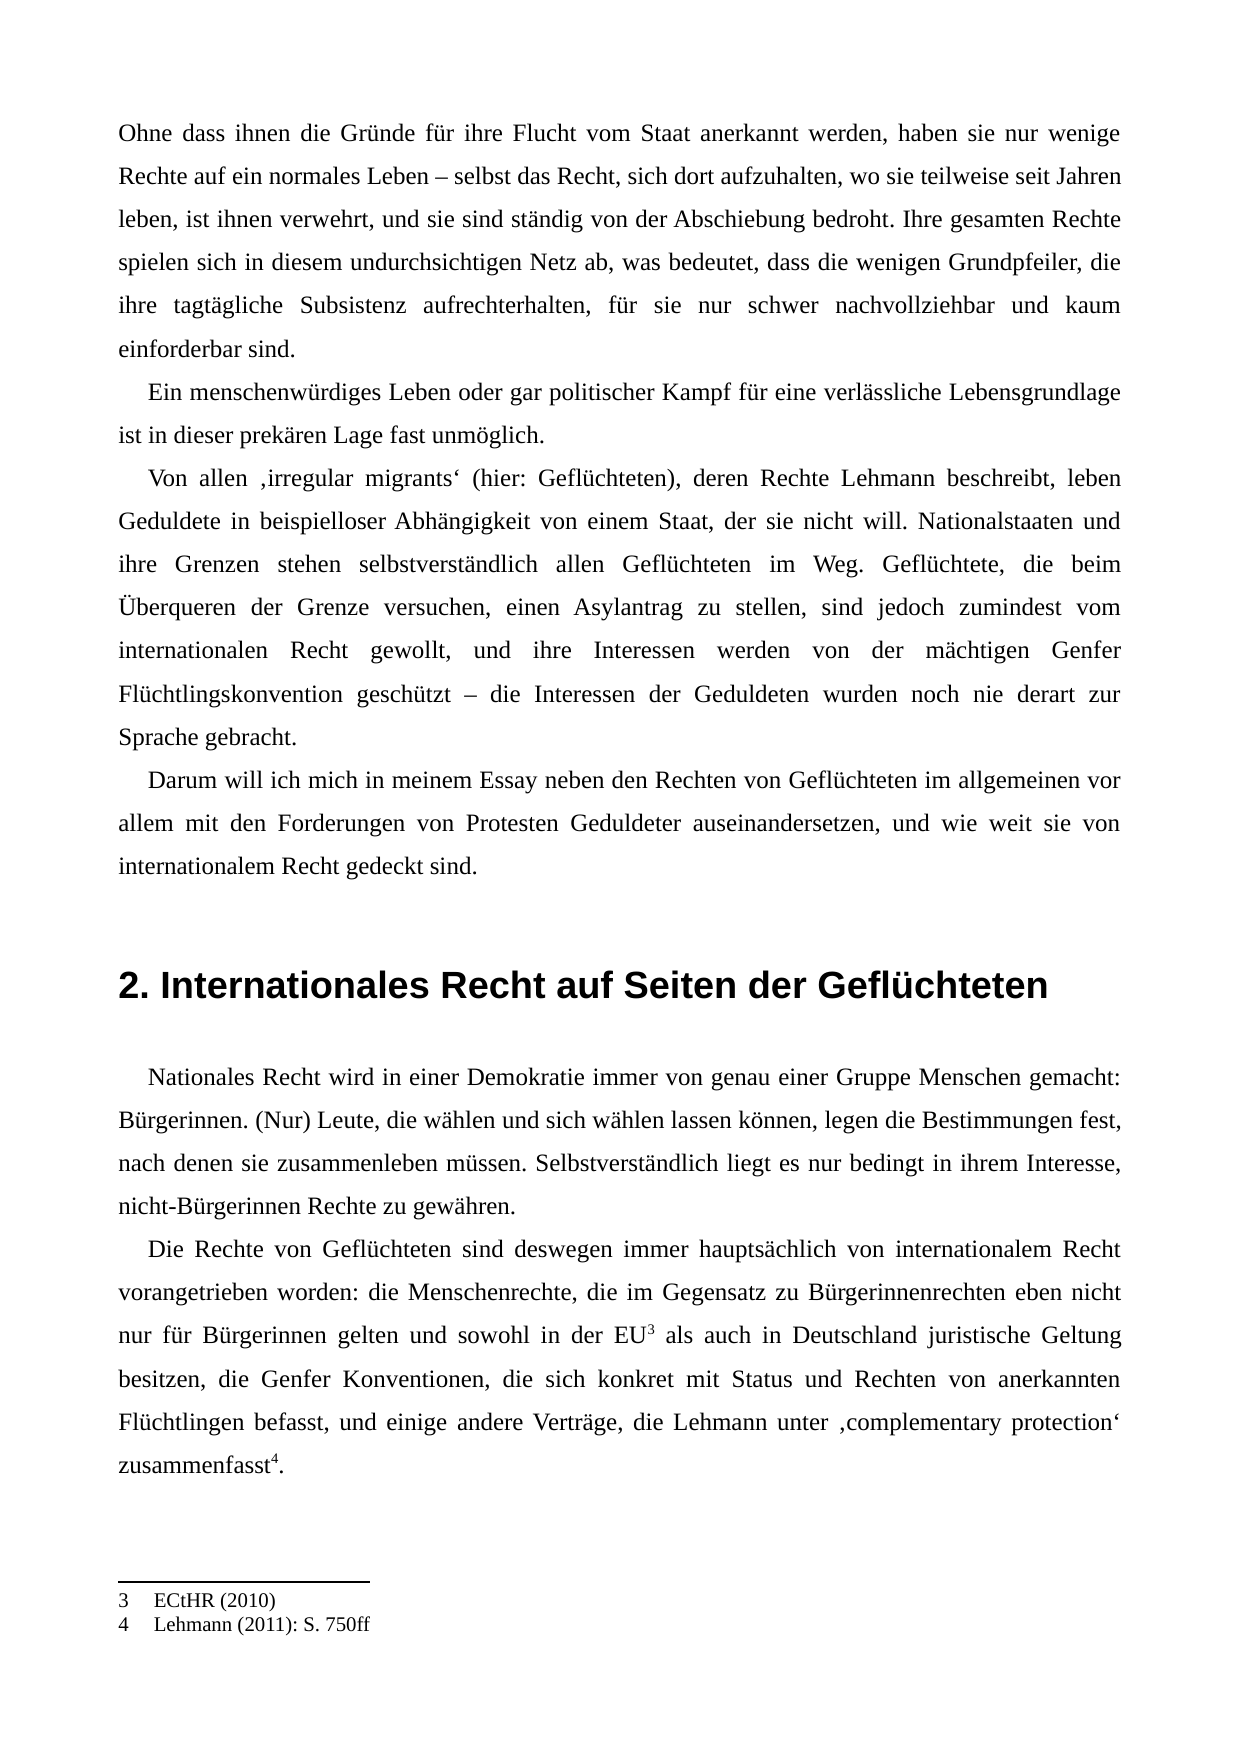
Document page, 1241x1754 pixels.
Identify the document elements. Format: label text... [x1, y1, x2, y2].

text Ein menschenwürdiges Leben oder gar politischer Kampf für eine verlässliche Lebensgrundlage ist in dieser prekären Lage fast unmöglich. [118, 377, 1122, 449]
text Von allen ‚irregular migrants‘ (hier: Geflüchteten), deren Rechte Lehmann beschreibt, leben Geduldete in beispielloser Abhängigkeit von einem Staat, der sie nicht will. Nationalstaaten und ihre Grenzen stehen selbstverständlich allen Geflüchteten im Weg. Geflüchtete, die beim Überqueren der Grenze versuchen, einen Asylantrag zu stellen, sind jedoch zumindest vom internationalen Recht gewollt, und ihre Interessen werden von der mächtigen Genfer Flüchtlingskonvention geschützt – die Interessen der Geduldeten wurden noch nie derart zur Sprache gebracht. [118, 463, 1122, 751]
text Ohne dass ihnen die Gründe für ihre Flucht vom Staat anerkannt werden, haben sie nur wenige Rechte auf ein normales Leben – selbst das Recht, sich dort aufzuhalten, wo sie teilweise seit Jahren leben, ist ihnen verwehrt, und sie sind ständig von der Abschiebung bedroht. Ihre gesamten Rechte spielen sich in diesem undurchsichtigen Netz ab, was bedeutet, dass die wenigen Grundpfeiler, die ihre tagtägliche Subsistenz aufrechterhalten, für sie nur schwer nachvollziehbar und kaum einforderbar sind. [118, 118, 1122, 362]
text Nationales Recht wird in einer Demokratie immer von genau einer Gruppe Menschen gemacht: Bürgerinnen. (Nur) Leute, die wählen und sich wählen lassen können, legen die Bestimmungen fest, nach denen sie zusammenleben müssen. Selbstverständlich liegt es nur bedingt in ihrem Interesse, nicht-Bürgerinnen Rechte zu gewähren. [118, 1062, 1122, 1220]
text Die Rechte von Geflüchteten sind deswegen immer hauptsächlich von internationalem Recht vorangetrieben worden: die Menschenrechte, die im Gegensatz zu Bürgerinnenrechten eben nicht nur für Bürgerinnen gelten und sowohl in der EU als auch in Deutschland juristische Geltung besitzen, die Genfer Konventionen, die sich konkret mit Status und Rechten von anerkannten Flüchtlingen befasst, und einige andere Verträge, die Lehmann unter ‚complementary protection‘ zusammenfasst. [118, 1234, 1122, 1479]
text ECtHR (2010) [118, 1588, 1122, 1612]
subtitle 2. Internationales Recht auf Seiten der Geflüchteten [118, 962, 1122, 1006]
text Darum will ich mich in meinem Essay neben den Rechten von Geflüchteten im allgemeinen vor allem mit den Forderungen von Protesten Geduldeter auseinandersetzen, und wie weit sie von internationalem Recht gedeckt sind. [118, 765, 1122, 880]
text Lehmann (2011): S. 750ff [118, 1612, 1122, 1636]
